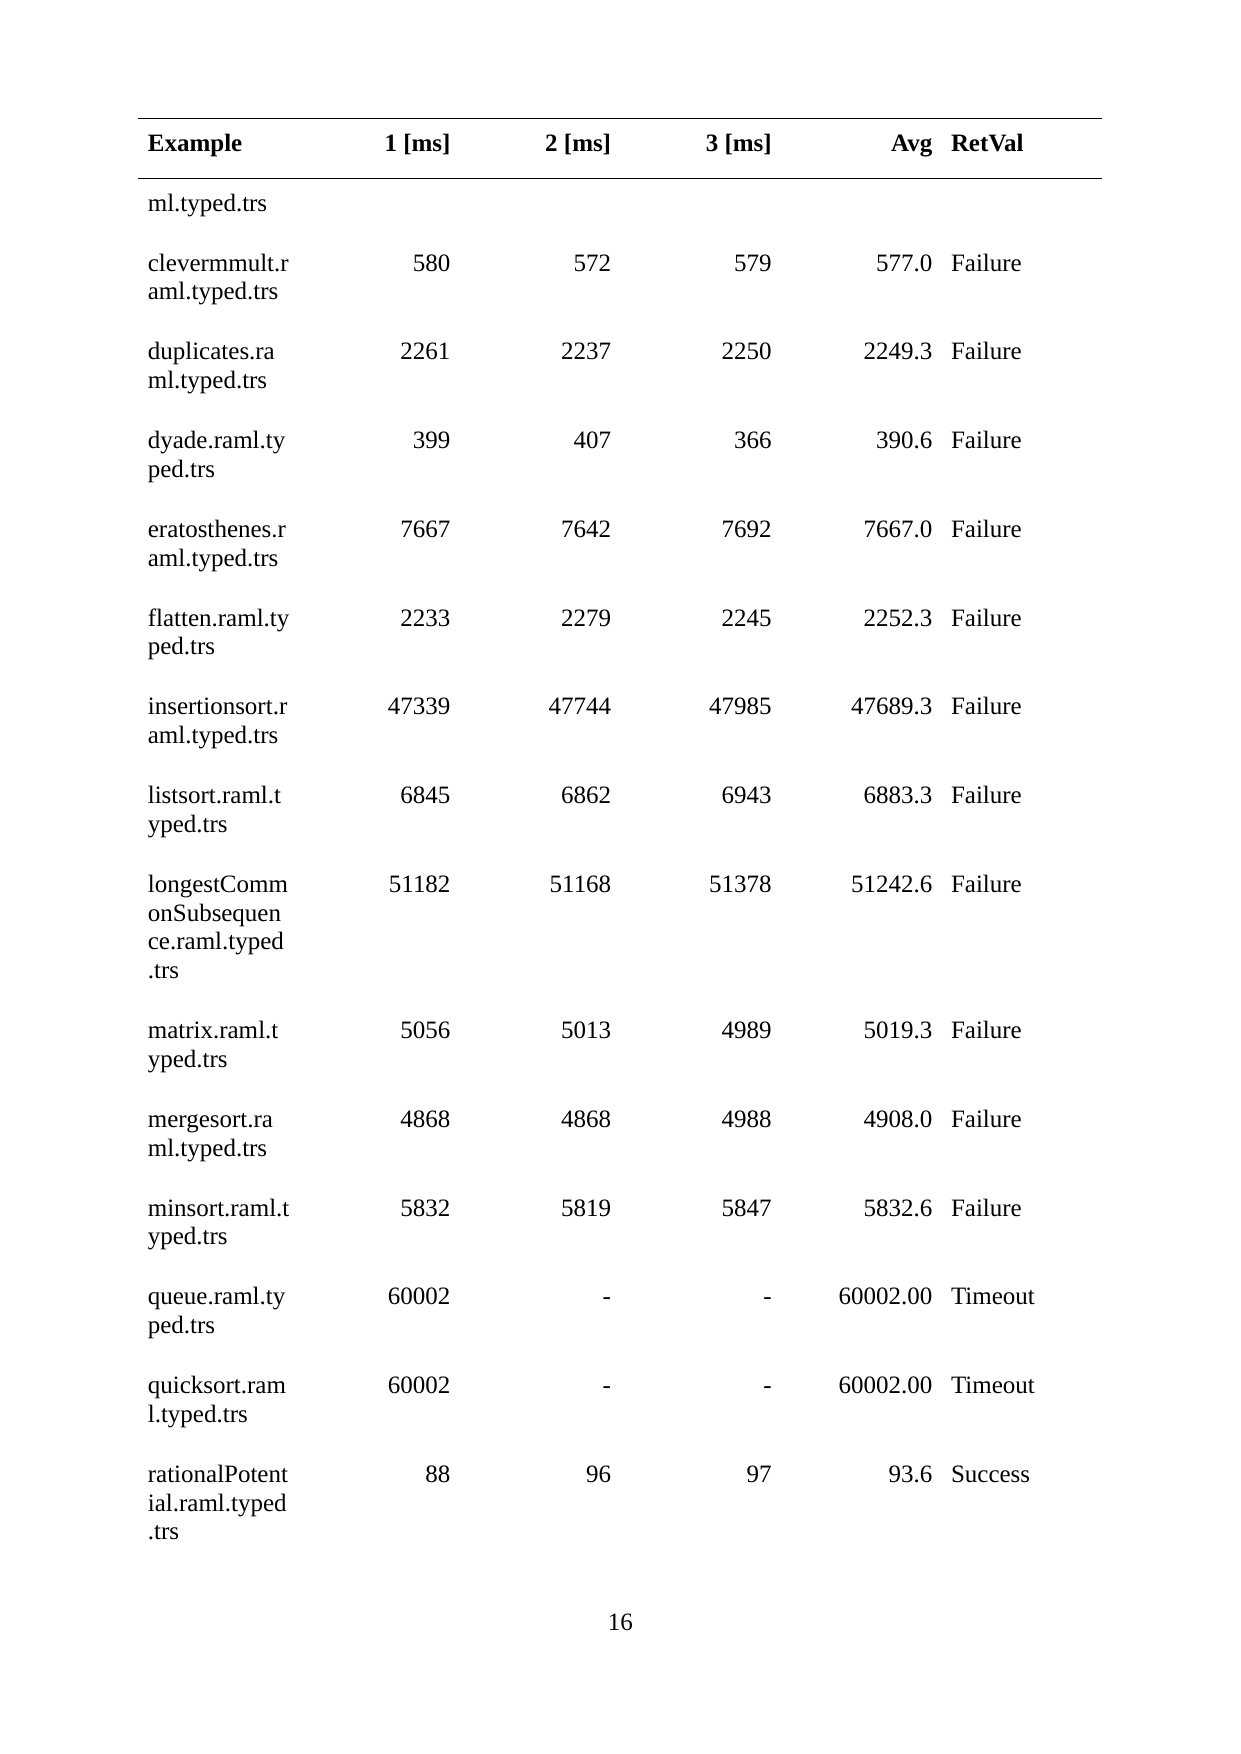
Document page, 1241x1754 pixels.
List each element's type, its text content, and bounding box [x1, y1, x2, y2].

table_cell 51242.6 [781, 860, 941, 1006]
table_cell 7642 [460, 505, 620, 593]
table_cell 407 [460, 416, 620, 504]
table_cell 2233 [299, 593, 459, 682]
table_cell 96 [460, 1450, 620, 1567]
table_cell - [620, 179, 781, 238]
table_cell 2237 [460, 327, 620, 416]
table_cell 5832.6 [781, 1183, 941, 1272]
table_cell 51182 [299, 860, 459, 1006]
table_cell 577.0 [781, 238, 941, 327]
table_cell 7692 [620, 505, 781, 593]
table_cell Success [941, 1450, 1102, 1567]
table_cell 60002.00 [781, 1361, 941, 1449]
table_cell Failure [941, 860, 1102, 1006]
table_cell 5056 [299, 1006, 459, 1094]
table_header Avg [781, 119, 941, 178]
table_header RetVal [941, 119, 1102, 178]
table_cell Failure [941, 1183, 1102, 1272]
table_cell 5832 [299, 1183, 459, 1272]
table_cell - [460, 1361, 620, 1449]
table_cell duplicates.raml.typed.trs [138, 327, 299, 416]
table_cell 6883.3 [781, 771, 941, 859]
table_cell - [620, 1361, 781, 1449]
table_cell 51168 [460, 860, 620, 1006]
table_header Example [138, 119, 299, 178]
table_cell 4868 [299, 1095, 459, 1183]
table_cell 51378 [620, 860, 781, 1006]
table_cell Failure [941, 593, 1102, 682]
table_cell eratosthenes.raml.typed.trs [138, 505, 299, 593]
table_cell 7667.0 [781, 505, 941, 593]
table_cell 47985 [620, 682, 781, 771]
table_cell 6845 [299, 771, 459, 859]
table_cell Failure [941, 771, 1102, 859]
table_cell Timeout [941, 1361, 1102, 1449]
table_cell 93.6 [781, 1450, 941, 1567]
table_cell Failure [941, 1006, 1102, 1094]
table_cell [299, 179, 459, 238]
table_cell - [460, 179, 620, 238]
table_cell 572 [460, 238, 620, 327]
table_cell dyade.raml.typed.trs [138, 416, 299, 504]
table_cell 579 [620, 238, 781, 327]
table_cell 2245 [620, 593, 781, 682]
table_cell 5847 [620, 1183, 781, 1272]
table_cell rationalPotential.raml.typed.trs [138, 1450, 299, 1567]
table_cell 4989 [620, 1006, 781, 1094]
table_cell 399 [299, 416, 459, 504]
table_cell 47689.3 [781, 682, 941, 771]
table_cell Failure [941, 416, 1102, 504]
table_header 1 [ms] [299, 119, 459, 178]
table_cell Failure [941, 1095, 1102, 1183]
table_cell insertionsort.raml.typed.trs [138, 682, 299, 771]
table_cell 2261 [299, 327, 459, 416]
table_cell 5013 [460, 1006, 620, 1094]
table_cell Timeout [941, 1272, 1102, 1361]
table_cell 60002 [299, 1361, 459, 1449]
table_cell 6862 [460, 771, 620, 859]
table_cell 5819 [460, 1183, 620, 1272]
table_cell minsort.raml.typed.trs [138, 1183, 299, 1272]
table_cell 60002 [299, 1272, 459, 1361]
table_cell 47339 [299, 682, 459, 771]
table_cell 580 [299, 238, 459, 327]
table_cell 2250 [620, 327, 781, 416]
table_cell - [460, 1272, 620, 1361]
table_cell 2279 [460, 593, 620, 682]
table_cell 5019.3 [781, 1006, 941, 1094]
table_cell 60002.00 [781, 1272, 941, 1361]
table_cell [781, 179, 941, 238]
table_cell 390.6 [781, 416, 941, 504]
table_cell 4908.0 [781, 1095, 941, 1183]
table_cell 88 [299, 1450, 459, 1567]
table_cell Failure [941, 327, 1102, 416]
table_cell 4868 [460, 1095, 620, 1183]
table_cell ml.typed.trs [138, 179, 299, 238]
table_cell queue.raml.typed.trs [138, 1272, 299, 1361]
table_cell 47744 [460, 682, 620, 771]
table_cell [941, 179, 1102, 238]
table_cell matrix.raml.typed.trs [138, 1006, 299, 1094]
table_cell - [620, 1272, 781, 1361]
table_cell Failure [941, 682, 1102, 771]
table_cell 97 [620, 1450, 781, 1567]
table_cell 7667 [299, 505, 459, 593]
table_cell longestCommonSubsequence.raml.typed.trs [138, 860, 299, 1006]
table_cell mergesort.raml.typed.trs [138, 1095, 299, 1183]
table_cell 4988 [620, 1095, 781, 1183]
table_cell clevermmult.raml.typed.trs [138, 238, 299, 327]
table_cell flatten.raml.typed.trs [138, 593, 299, 682]
table_cell 6943 [620, 771, 781, 859]
table_cell 2252.3 [781, 593, 941, 682]
table_cell 2249.3 [781, 327, 941, 416]
table_cell Failure [941, 505, 1102, 593]
table_header 2 [ms] [460, 119, 620, 178]
table_cell 366 [620, 416, 781, 504]
table_cell listsort.raml.typed.trs [138, 771, 299, 859]
table_cell quicksort.raml.typed.trs [138, 1361, 299, 1449]
table_cell Failure [941, 238, 1102, 327]
table_header 3 [ms] [620, 119, 781, 178]
